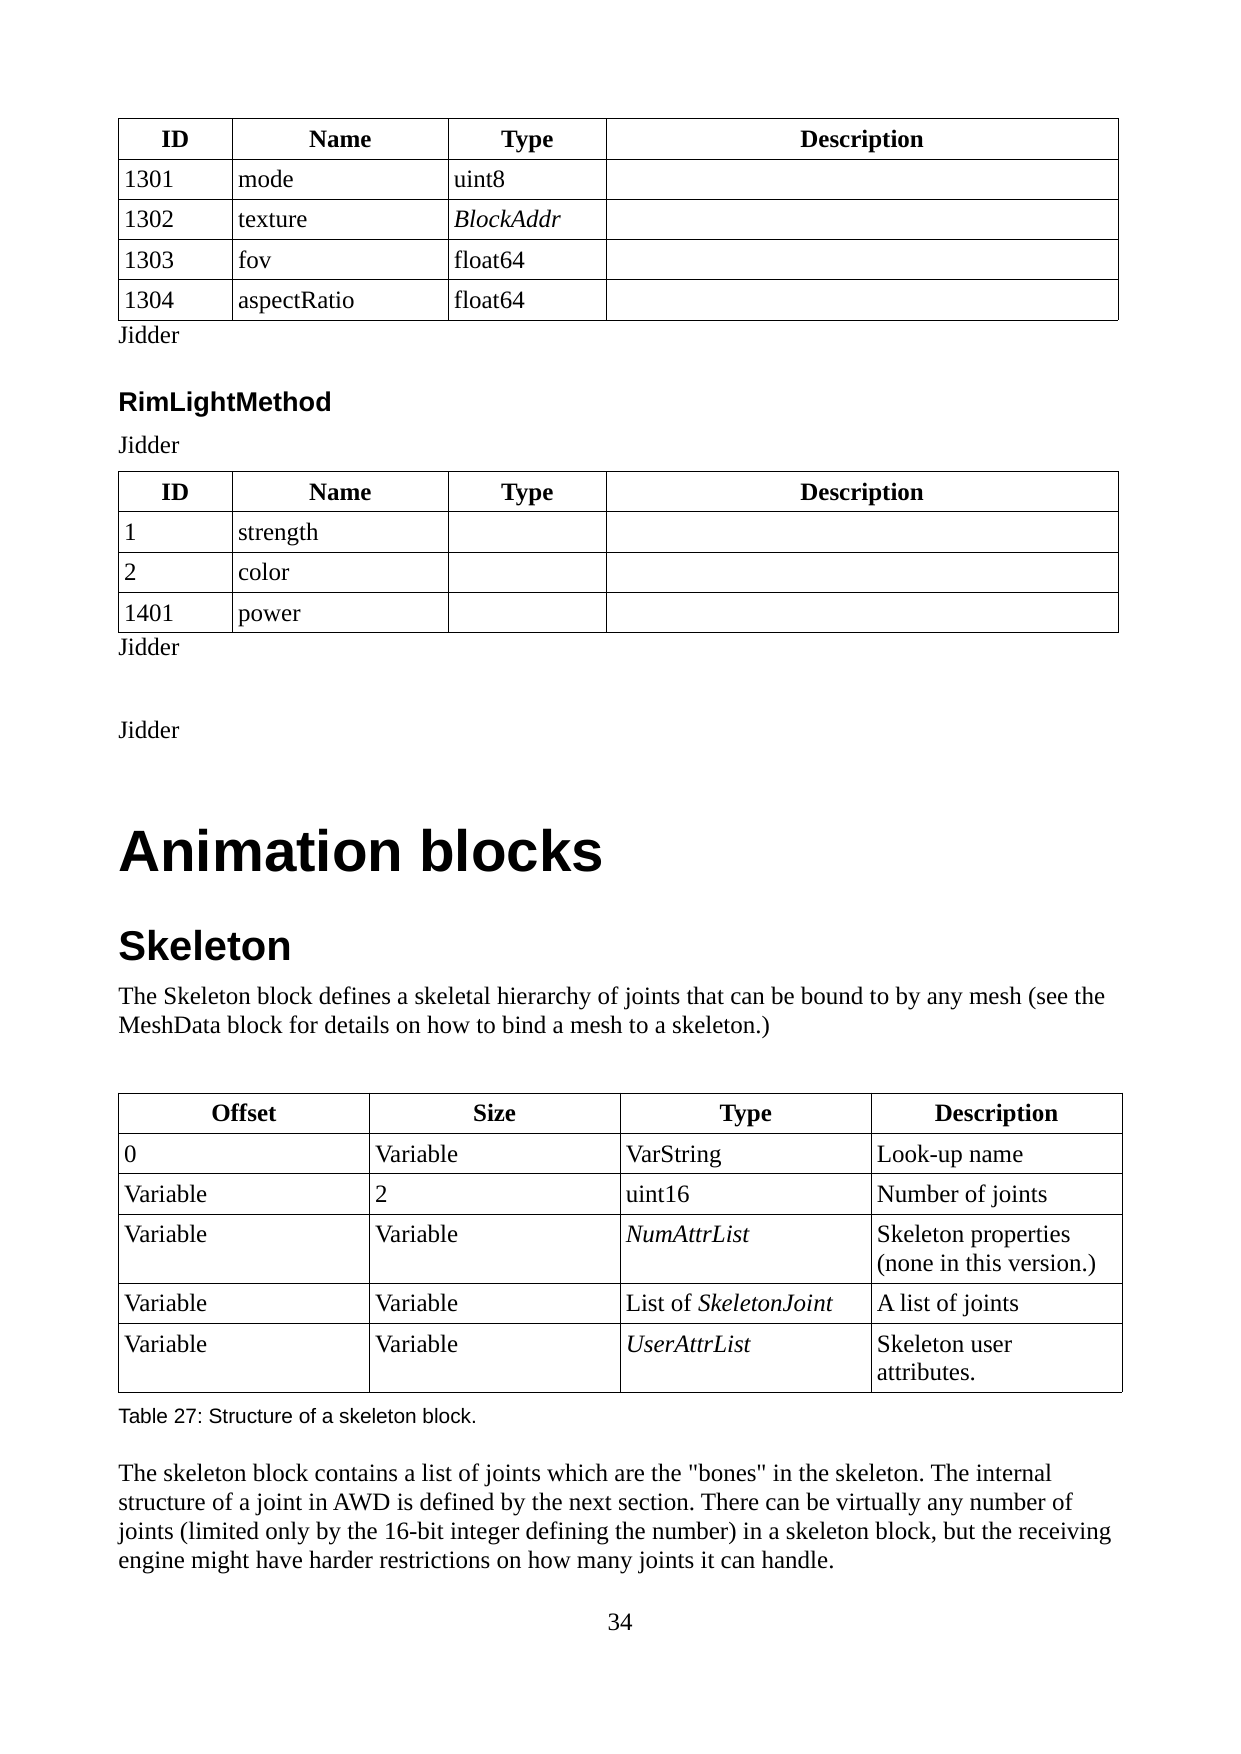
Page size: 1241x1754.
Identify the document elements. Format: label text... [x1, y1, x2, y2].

table_cell NumAttrList [621, 1215, 871, 1282]
table_cell Variable [370, 1215, 620, 1282]
table_cell [449, 512, 606, 552]
table_cell Variable [119, 1174, 369, 1213]
table_header ID [119, 119, 232, 158]
table_cell 1 [119, 512, 232, 552]
table_header Name [233, 472, 448, 511]
table_cell VarString [621, 1134, 871, 1173]
table_cell 1303 [119, 240, 232, 279]
text Jidder [118, 320, 1122, 348]
table_cell mode [233, 160, 448, 199]
table_cell power [233, 593, 448, 632]
table_cell uint8 [449, 160, 606, 199]
table_cell 2 [119, 553, 232, 592]
table_cell 2 [370, 1174, 620, 1213]
table_cell Variable [119, 1284, 369, 1323]
table_cell uint16 [621, 1174, 871, 1213]
table_cell texture [233, 200, 448, 239]
table_cell Look-up name [872, 1134, 1122, 1173]
text Jidder [118, 715, 1122, 744]
table_header Description [607, 472, 1118, 511]
table_cell BlockAddr [449, 200, 606, 239]
table_cell UserAttrList [621, 1324, 871, 1392]
text The skeleton block contains a list of joints which are the "bones" in the skeleton. The internal structure of a joint in AWD is defined by the next section. There can be virtually any number of joints (limited only by the 16-bit integer defining the number) in a skeleton block, but the receiving engine might have harder restrictions on how many joints it can handle. [118, 1458, 1122, 1573]
table_header Offset [119, 1094, 369, 1133]
text Table 27: Structure of a skeleton block. [118, 1404, 1122, 1428]
subtitle Animation blocks [118, 816, 1122, 883]
table_cell Number of joints [872, 1174, 1122, 1213]
table_cell 1302 [119, 200, 232, 239]
table_cell [449, 553, 606, 592]
table_cell [607, 512, 1118, 552]
table_cell 0 [119, 1134, 369, 1173]
table_cell color [233, 553, 448, 592]
table_cell List of SkeletonJoint [621, 1284, 871, 1323]
table_cell [607, 593, 1118, 632]
table_header Type [449, 119, 606, 158]
table_header Type [449, 472, 606, 511]
table_cell [449, 593, 606, 632]
table_cell [607, 280, 1118, 320]
table_cell 1304 [119, 280, 232, 320]
table_cell [607, 240, 1118, 279]
table_cell fov [233, 240, 448, 279]
table_header Description [872, 1094, 1122, 1133]
table_cell aspectRatio [233, 280, 448, 320]
table_cell strength [233, 512, 448, 552]
table_header ID [119, 472, 232, 511]
table_cell Skeleton properties (none in this version.) [872, 1215, 1122, 1282]
table_header Description [607, 119, 1118, 158]
table_cell float64 [449, 240, 606, 279]
table_cell Variable [119, 1215, 369, 1282]
table_header Size [370, 1094, 620, 1133]
table_cell Variable [370, 1324, 620, 1392]
table_cell 1401 [119, 593, 232, 632]
table_cell [607, 553, 1118, 592]
table_cell A list of joints [872, 1284, 1122, 1323]
text Jidder [118, 430, 1122, 458]
table_header Name [233, 119, 448, 158]
text Jidder [118, 632, 1122, 661]
text The Skeleton block defines a skeletal hierarchy of joints that can be bound to by any mesh (see the MeshData block for details on how to bind a mesh to a skeleton.) [118, 981, 1122, 1039]
table_cell Variable [370, 1284, 620, 1323]
table_cell [607, 200, 1118, 239]
table_cell Variable [370, 1134, 620, 1173]
subtitle Skeleton [118, 921, 1122, 969]
table_cell [607, 160, 1118, 199]
table_cell Variable [119, 1324, 369, 1392]
table_cell Skeleton user attributes. [872, 1324, 1122, 1392]
table_cell 1301 [119, 160, 232, 199]
table_header Type [621, 1094, 871, 1133]
table_cell float64 [449, 280, 606, 320]
subtitle RimLightMethod [118, 386, 1122, 417]
